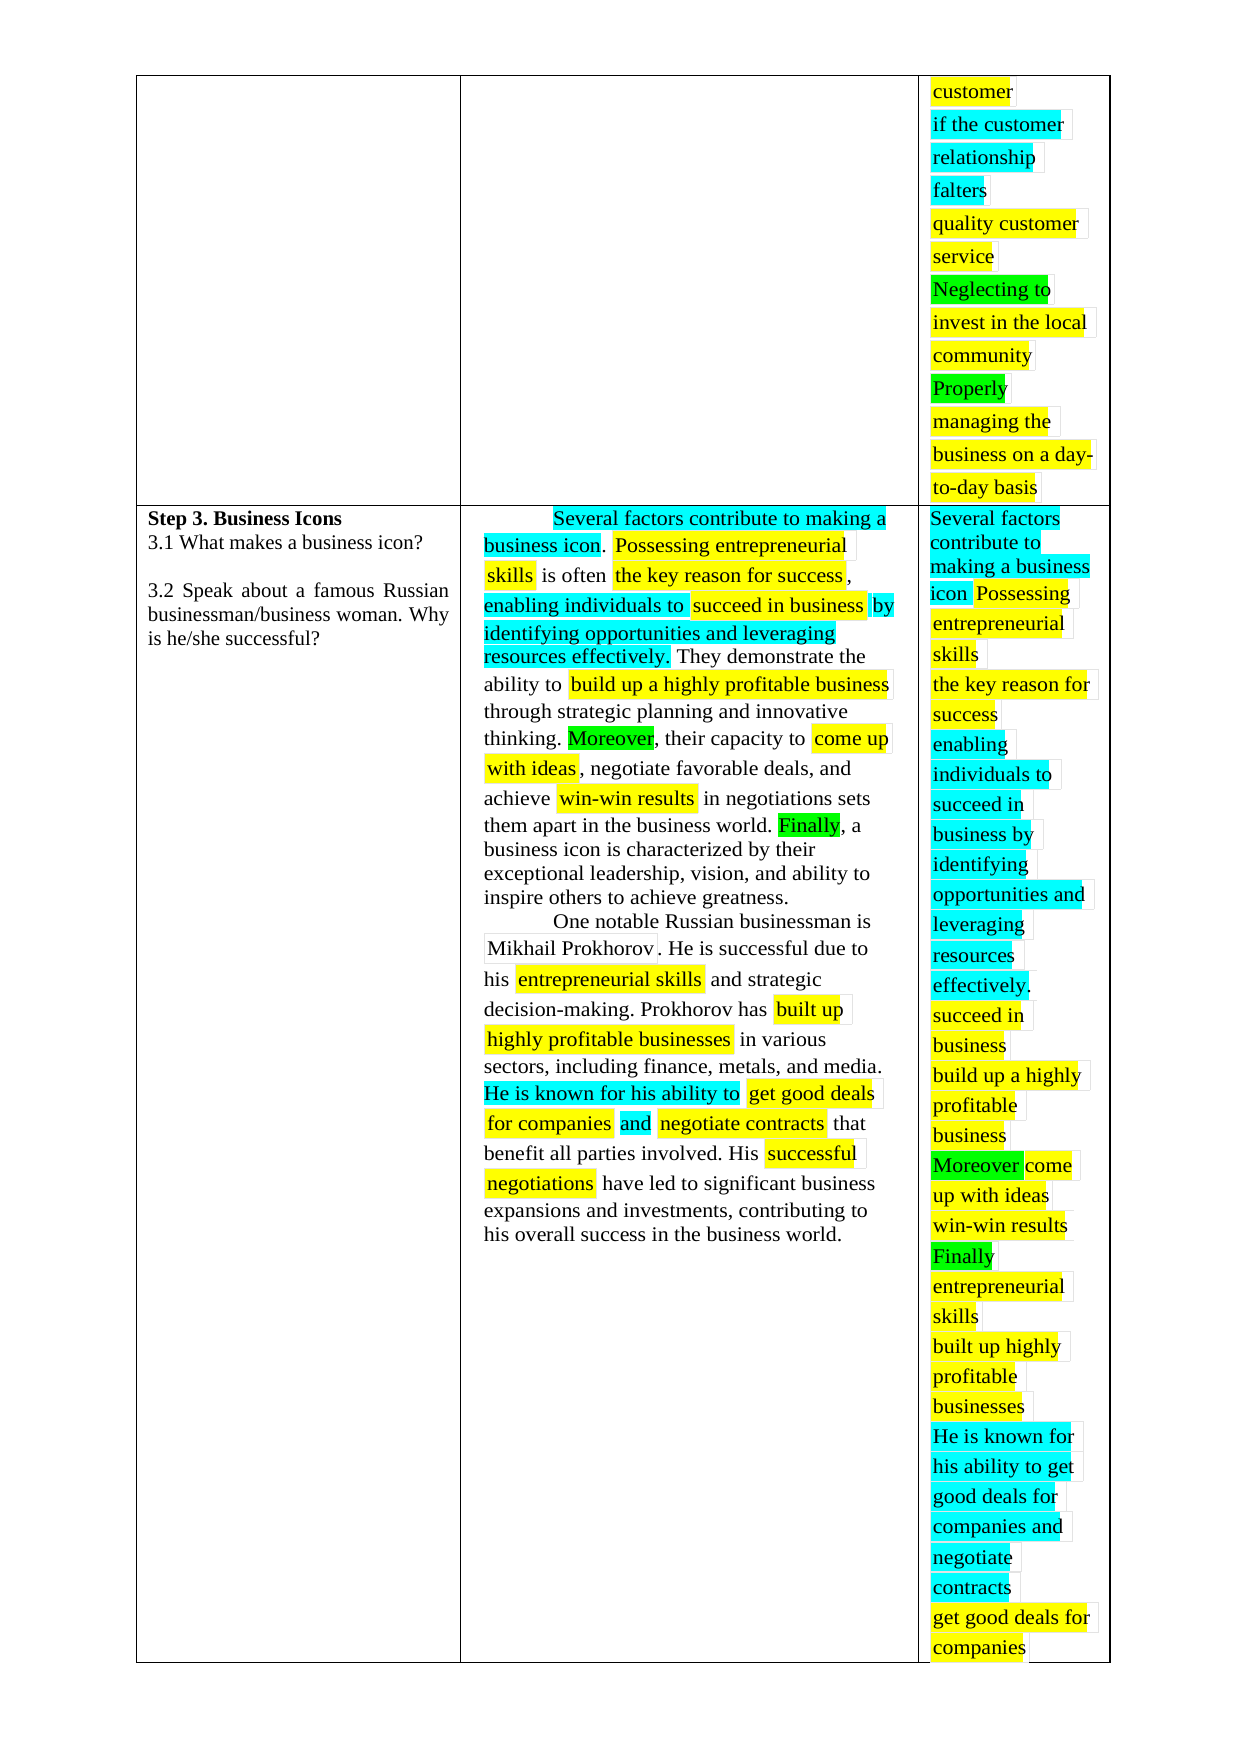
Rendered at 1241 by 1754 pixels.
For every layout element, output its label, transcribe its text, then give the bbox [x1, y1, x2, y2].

table_cell [137, 76, 460, 505]
table_cell [461, 76, 918, 505]
table_cell Several factors contribute to making a business icon Possessing entrepreneurial skills the key reason for success enabling individuals to succeed in business by identifying opportunities and leveraging resources effectively. succeed in business build up a highly profitable business Moreover come up with ideas win-win results Finally entrepreneurial skills built up highly profitable businesses He is known for his ability to get good deals for companies and negotiate contracts get good deals for companies negotiate contracts successful negotiations [919, 506, 1109, 1662]
table_cell Step 3. Business Icons 3.1 What makes a business icon? 3.2 Speak about a famous Russian businessman/business woman. Why is he/she successful? [137, 506, 460, 1662]
table_cell customer if the customer relationship falters quality customer service Neglecting to invest in the local community Properly managing the business on a day-to-day basis [919, 76, 1109, 505]
table_cell Several factors contribute to making a business icon. Possessing entrepreneurial skills is often the key reason for success, enabling individuals to succeed in business by identifying opportunities and leveraging resources effectively. They demonstrate the ability to build up a highly profitable business through strategic planning and innovative thinking. Moreover, their capacity to come up with ideas, negotiate favorable deals, and achieve win-win results in negotiations sets them apart in the business world. Finally, a business icon is characterized by their exceptional leadership, vision, and ability to inspire others to achieve greatness. One notable Russian businessman is Mikhail Prokhorov. He is successful due to his entrepreneurial skills and strategic decision-making. Prokhorov has built up highly profitable businesses in various sectors, including finance, metals, and media. He is known for his ability to get good deals for companies and negotiate contracts that benefit all parties involved. His successful negotiations have led to significant business expansions and investments, contributing to his overall success in the business world. [461, 506, 918, 1662]
